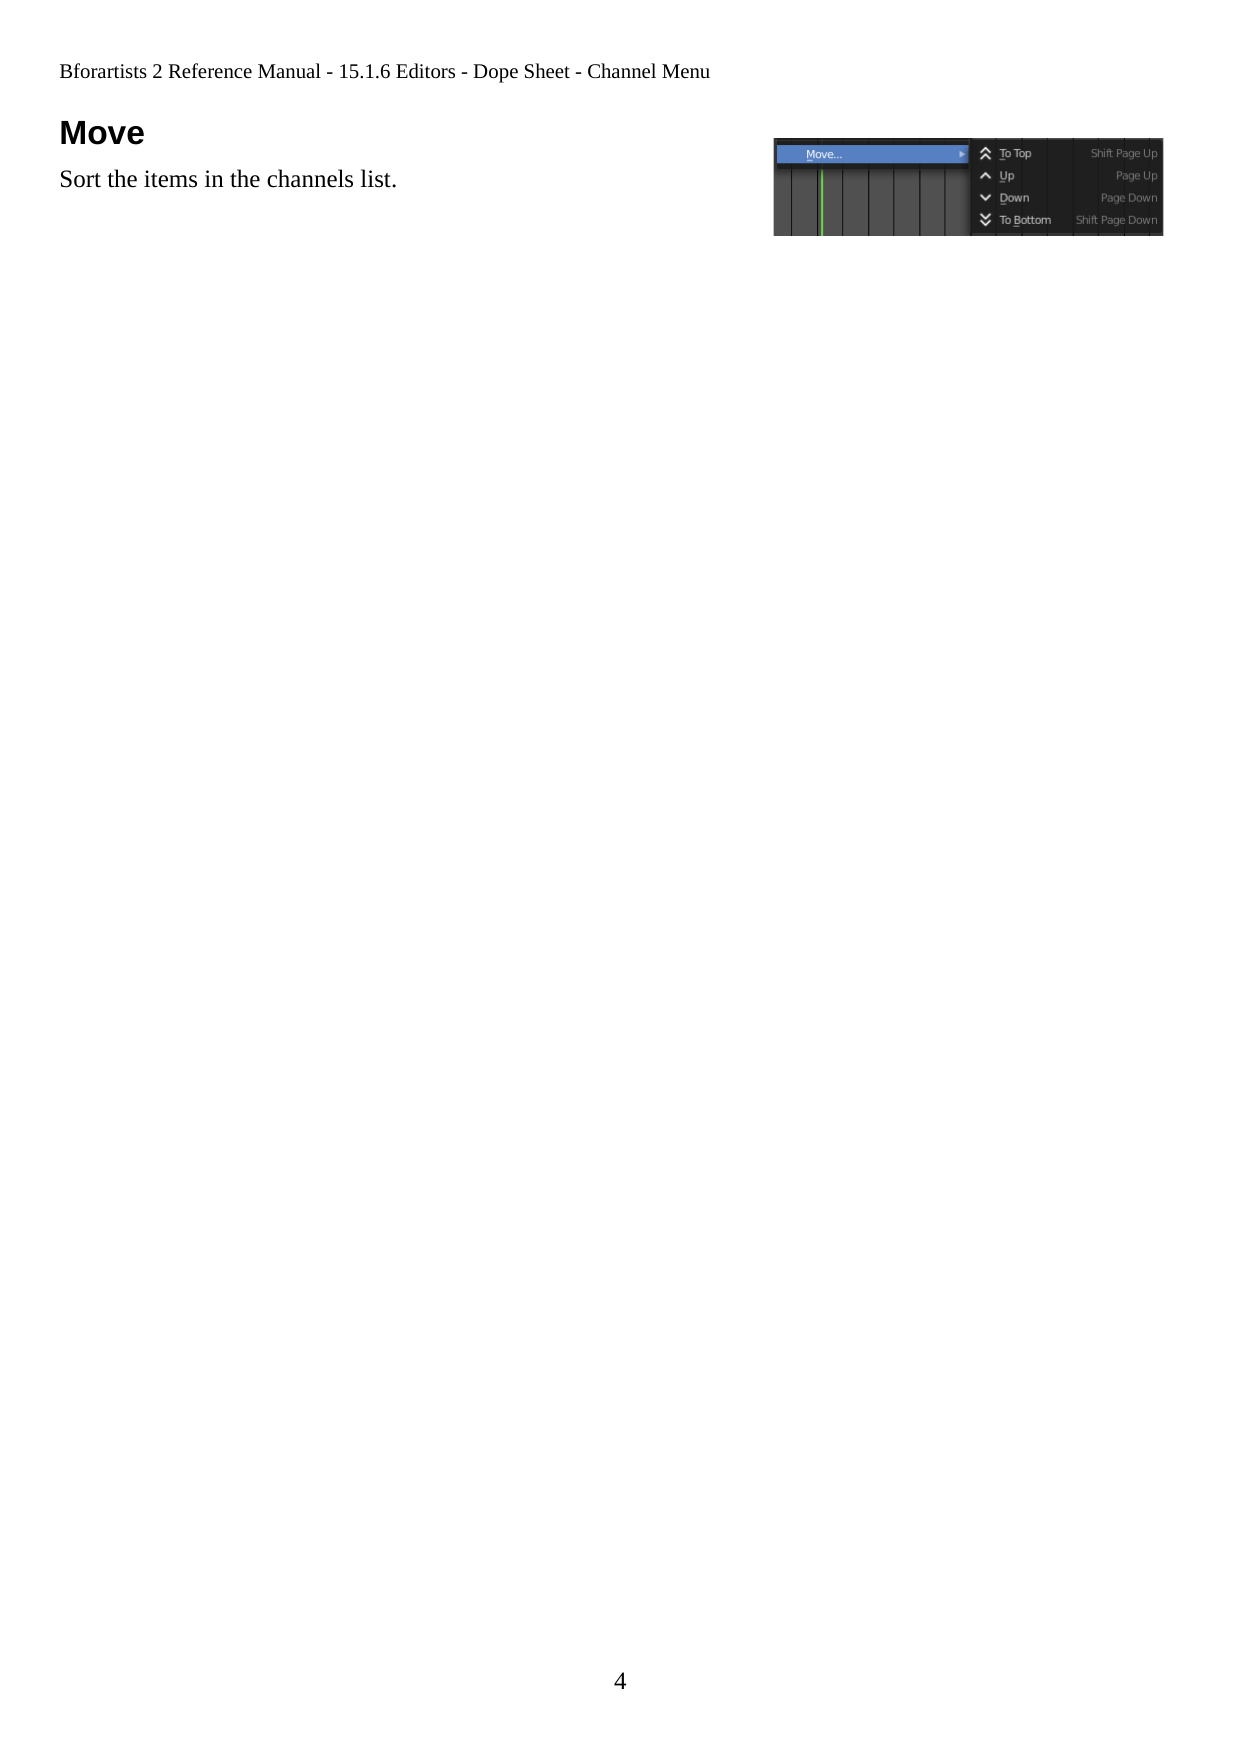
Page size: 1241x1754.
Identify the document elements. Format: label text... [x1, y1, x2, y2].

picture [773, 138, 1164, 236]
subtitle Move [59, 113, 1181, 151]
text Sort the items in the channels list. [59, 164, 773, 192]
